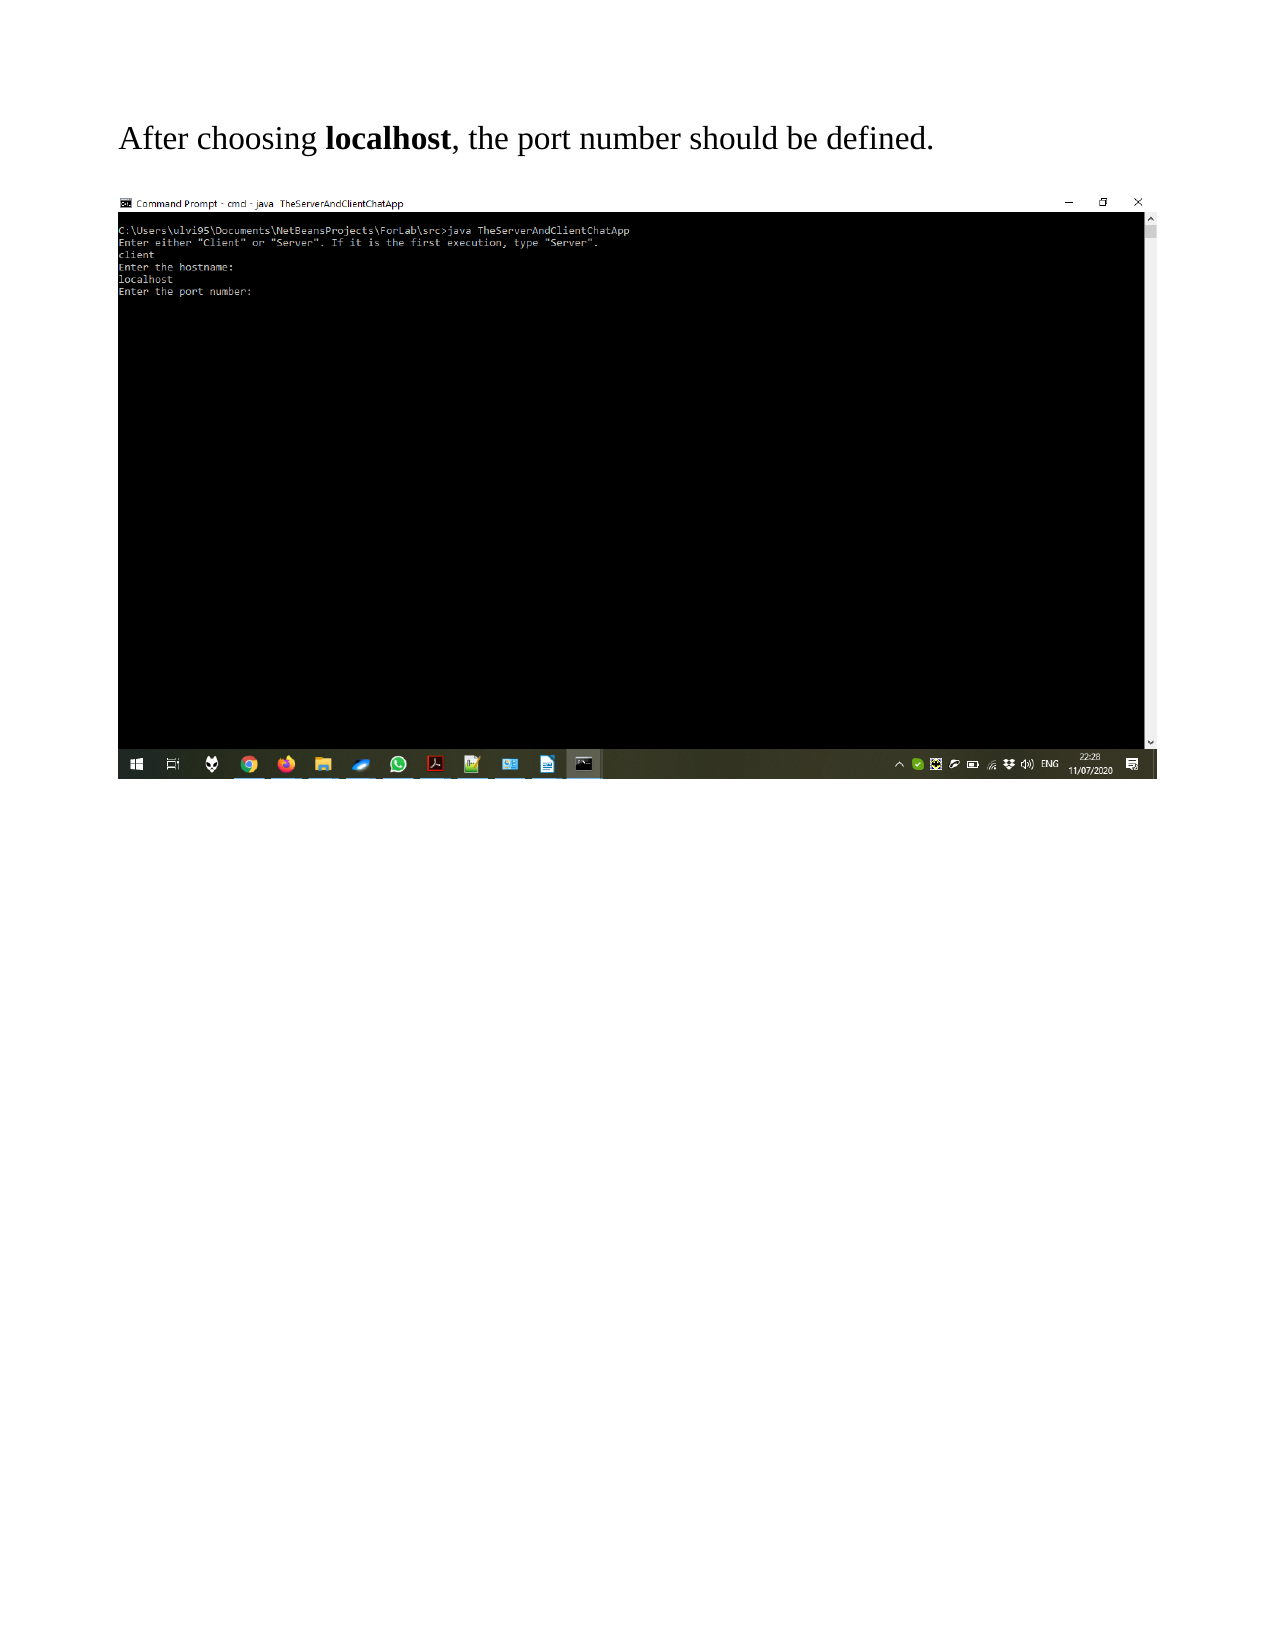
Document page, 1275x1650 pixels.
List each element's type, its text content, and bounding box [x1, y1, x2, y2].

picture [118, 194, 1157, 779]
text After choosing localhost, the port number should be defined. [118, 118, 1157, 156]
